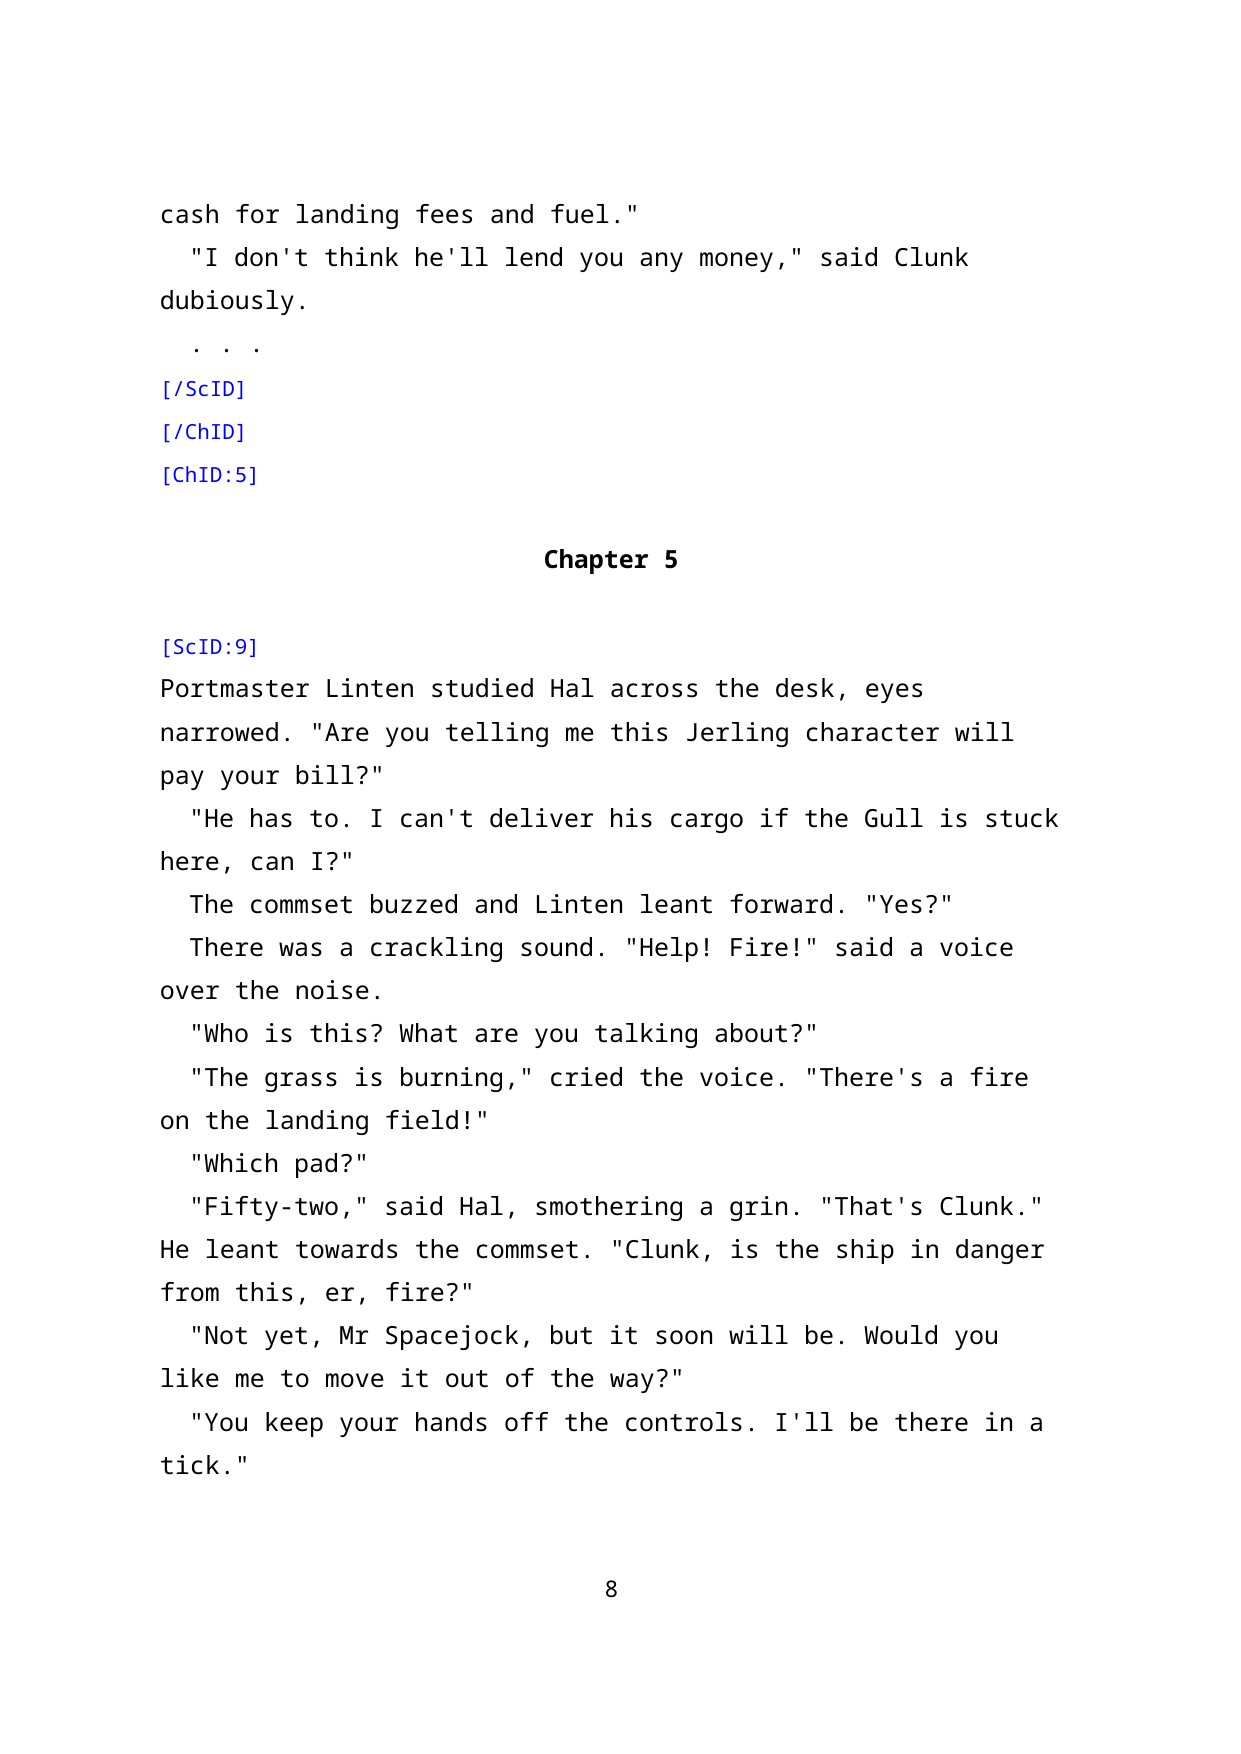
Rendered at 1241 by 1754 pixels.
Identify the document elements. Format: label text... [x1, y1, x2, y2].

text Portmaster Linten studied Hal across the desk, eyes narrowed. "Are you telling me this Jerling character will pay your bill?" [159, 663, 1063, 793]
text "Fifty-two," said Hal, smothering a grin. "That's Clunk." He leant towards the commset. "Clunk, is the ship in danger from this, er, fire?" [159, 1181, 1063, 1310]
text "Which pad?" [159, 1138, 1063, 1181]
text [/ChID] [159, 404, 1063, 448]
text "Who is this? What are you talking about?" [159, 1008, 1063, 1051]
text The commset buzzed and Linten leant forward. "Yes?" [159, 879, 1063, 922]
text "The grass is burning," cried the voice. "There's a fire on the landing field!" [159, 1051, 1063, 1138]
text cash for landing fees and fuel." [159, 189, 1063, 232]
text [ChID:5] [159, 448, 1063, 491]
text "Not yet, Mr Spacejock, but it soon will be. Would you like me to move it out of the way?" [159, 1310, 1063, 1396]
text There was a crackling sound. "Help! Fire!" said a voice over the noise. [159, 922, 1063, 1008]
text "I don't think he'll lend you any money," said Clunk dubiously. [159, 232, 1063, 318]
text [ScID:9] [159, 620, 1063, 663]
text "He has to. I can't deliver his cargo if the Gull is stuck here, can I?" [159, 793, 1063, 879]
subtitle Chapter 5 [159, 534, 1063, 577]
text . . . [159, 318, 1063, 361]
text [/ScID] [159, 361, 1063, 404]
text "You keep your hands off the controls. I'll be there in a tick." [159, 1396, 1063, 1483]
